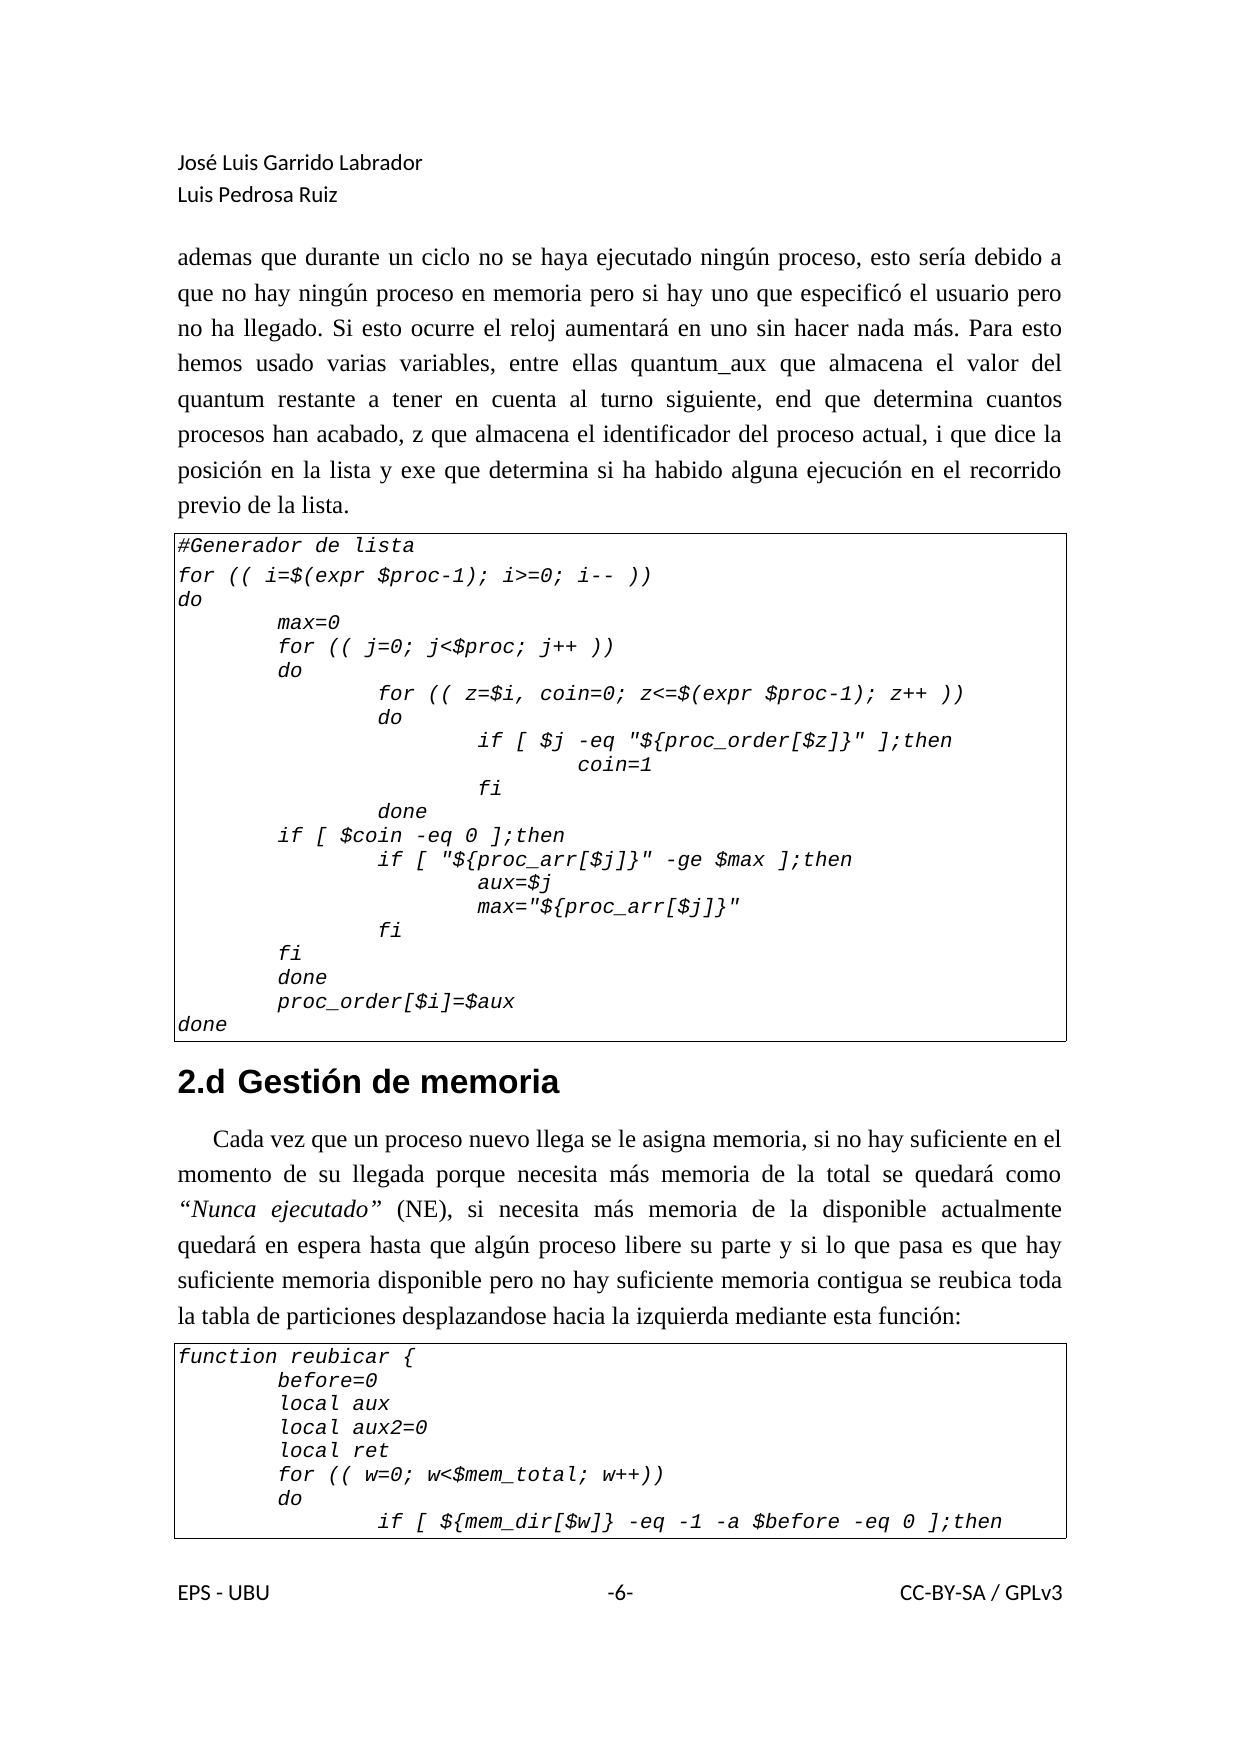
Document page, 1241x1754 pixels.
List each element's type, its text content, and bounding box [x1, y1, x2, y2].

text function reubicar { before=0 local aux local aux2=0 local ret for (( w=0; w<$mem_total; w++)) do if [ ${mem_dir[$w]} -eq -1 -a $before -eq 0 ];then [175, 1344, 1066, 1538]
text ademas que durante un ciclo no se haya ejecutado ningún proceso, esto sería debido a que no hay ningún proceso en memoria pero si hay uno que especificó el usuario pero no ha llegado. Si esto ocurre el reloj aumentará en uno sin hacer nada más. Para esto hemos usado varias variables, entre ellas quantum_aux que almacena el valor del quantum restante a tener en cuenta al turno siguiente, end que determina cuantos procesos han acabado, z que almacena el identificador del proceso actual, i que dice la posición en la lista y exe que determina si ha habido alguna ejecución en el recorrido previo de la lista. [177, 237, 1063, 521]
subtitle Gestión de memoria [177, 1062, 1063, 1100]
text Cada vez que un proceso nuevo llega se le asigna memoria, si no hay suficiente en el momento de su llegada porque necesita más memoria de la total se quedará como “Nunca ejecutado” (NE), si necesita más memoria de la disponible actualmente quedará en espera hasta que algún proceso libere su parte y si lo que pasa es que hay suficiente memoria disponible pero no hay suficiente memoria contigua se reubica toda la tabla de particiones desplazandose hacia la izquierda mediante esta función: [177, 1119, 1063, 1331]
text for (( i=$(expr $proc-1); i>=0; i-- )) do max=0 for (( j=0; j<$proc; j++ )) do for (( z=$i, coin=0; z<=$(expr $proc-1); z++ )) do if [ $j -eq "${proc_order[$z]}" ];then coin=1 fi done if [ $coin -eq 0 ];then if [ "${proc_arr[$j]}" -ge $max ];then aux=$j max="${proc_arr[$j]}" fi fi done proc_order[$i]=$aux done [175, 562, 1066, 1041]
text #Generador de lista [175, 534, 1066, 559]
